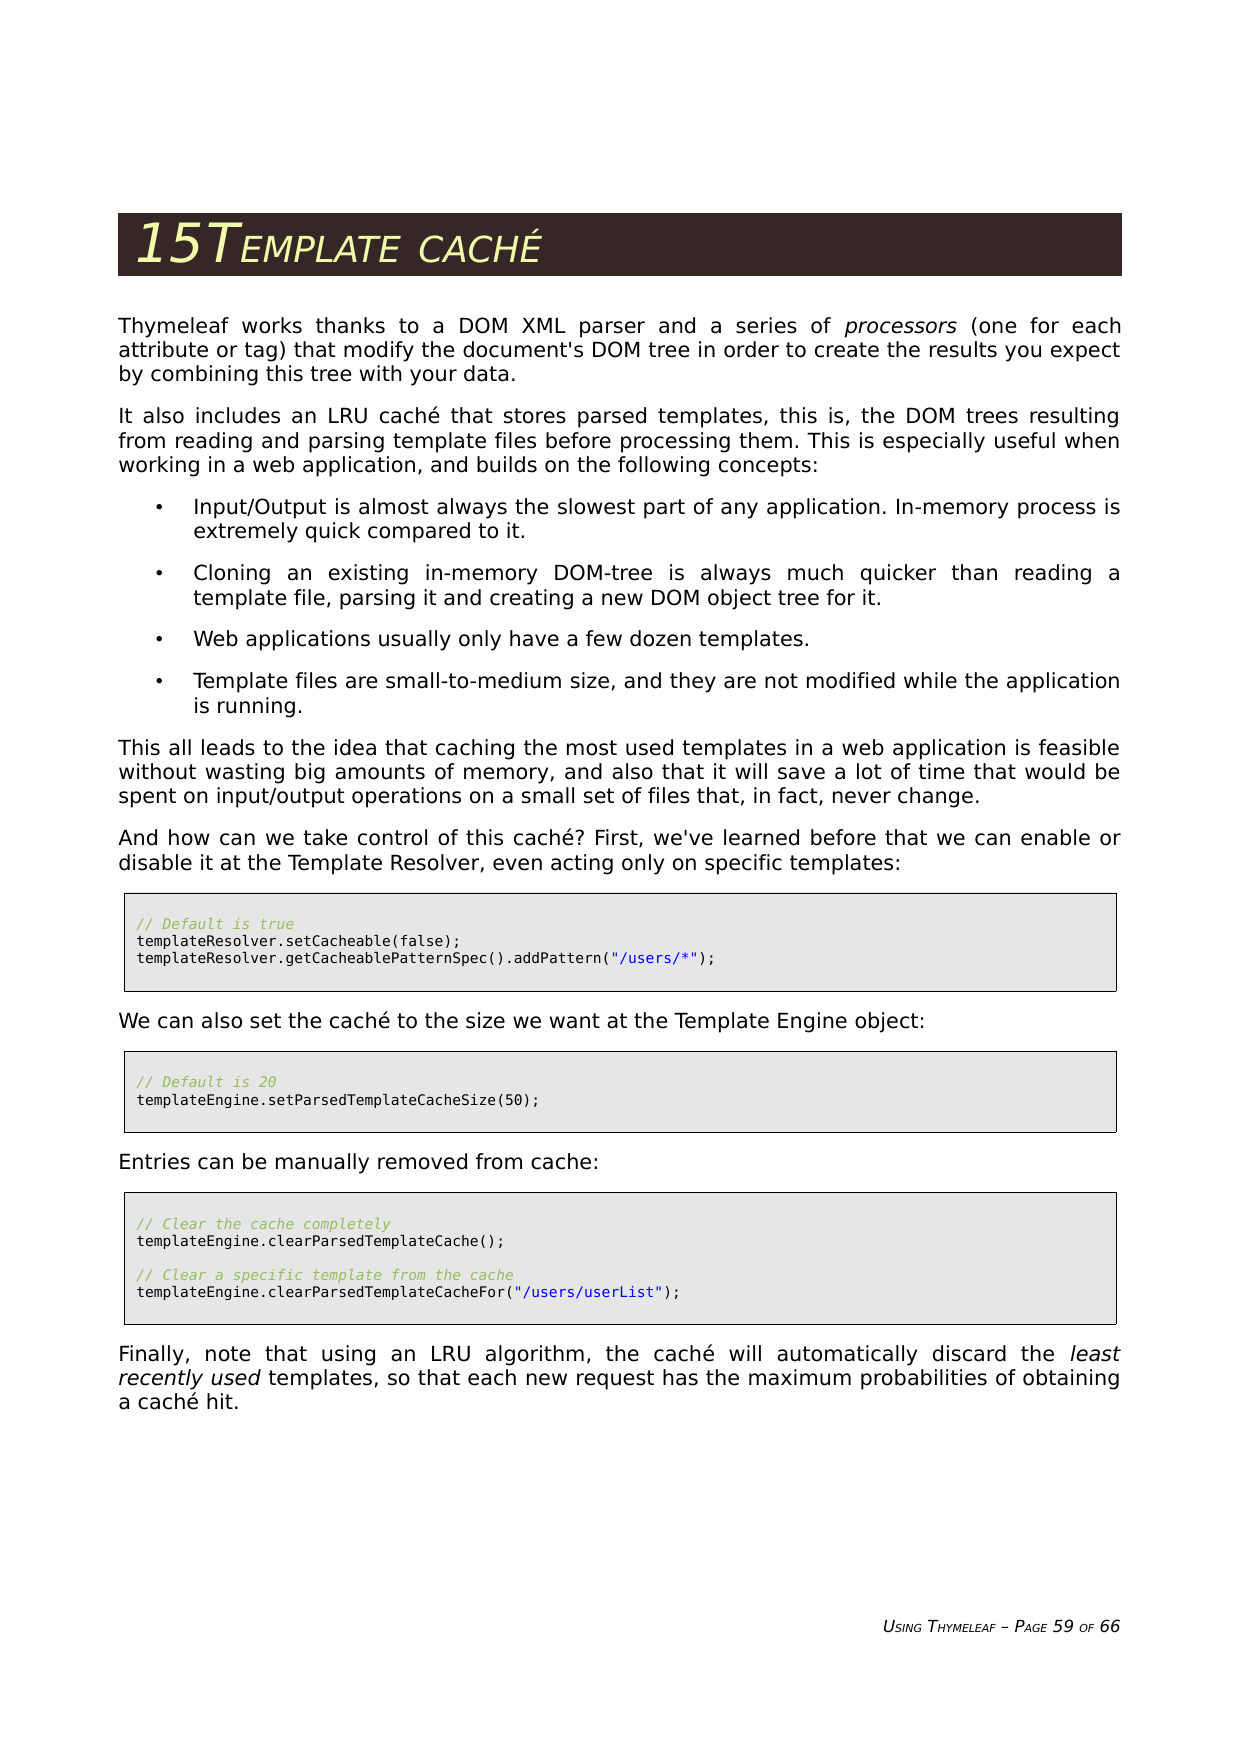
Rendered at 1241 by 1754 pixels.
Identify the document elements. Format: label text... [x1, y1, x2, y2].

text Entries can be manually removed from cache: [118, 1150, 1122, 1174]
text We can also set the caché to the size we want at the Template Engine object: [118, 1009, 1122, 1033]
text It also includes an LRU caché that stores parsed templates, this is, the DOM trees resulting from reading and parsing template files before processing them. This is especially useful when working in a web application, and builds on the following concepts: [118, 404, 1122, 477]
list Template files are small-to-medium size, and they are not modified while the application is running. [156, 669, 1122, 718]
subtitle Template caché [118, 213, 1122, 276]
text Thymeleaf works thanks to a DOM XML parser and a series of processors (one for each attribute or tag) that modify the document's DOM tree in order to create the results you expect by combining this tree with your data. [118, 314, 1122, 387]
text This all leads to the idea that caching the most used templates in a web application is feasible without wasting big amounts of memory, and also that it will save a lot of time that would be spent on input/output operations on a small set of files that, in fact, never change. [118, 736, 1122, 808]
text And how can we take control of this caché? First, we've learned before that we can enable or disable it at the Template Resolver, even acting only on specific templates: [118, 826, 1122, 875]
list Web applications usually only have a few dozen templates. [156, 627, 1122, 652]
text Finally, note that using an LRU algorithm, the caché will automatically discard the least recently used templates, so that each new request has the maximum probabilities of obtaining a caché hit. [118, 1342, 1122, 1415]
text // Clear the cache completely templateEngine.clearParsedTemplateCache(); // Clear a specific template from the cache templateEngine.clearParsedTemplateCacheFor("/users/userList"); [125, 1193, 1116, 1324]
text // Default is 20 templateEngine.setParsedTemplateCacheSize(50); [125, 1052, 1116, 1132]
list Input/Output is almost always the slowest part of any application. In-memory process is extremely quick compared to it. [156, 495, 1122, 543]
text // Default is true templateResolver.setCacheable(false); templateResolver.getCacheablePatternSpec().addPattern("/users/*"); [125, 894, 1116, 991]
list Cloning an existing in-memory DOM-tree is always much quicker than reading a template file, parsing it and creating a new DOM object tree for it. [156, 561, 1122, 610]
